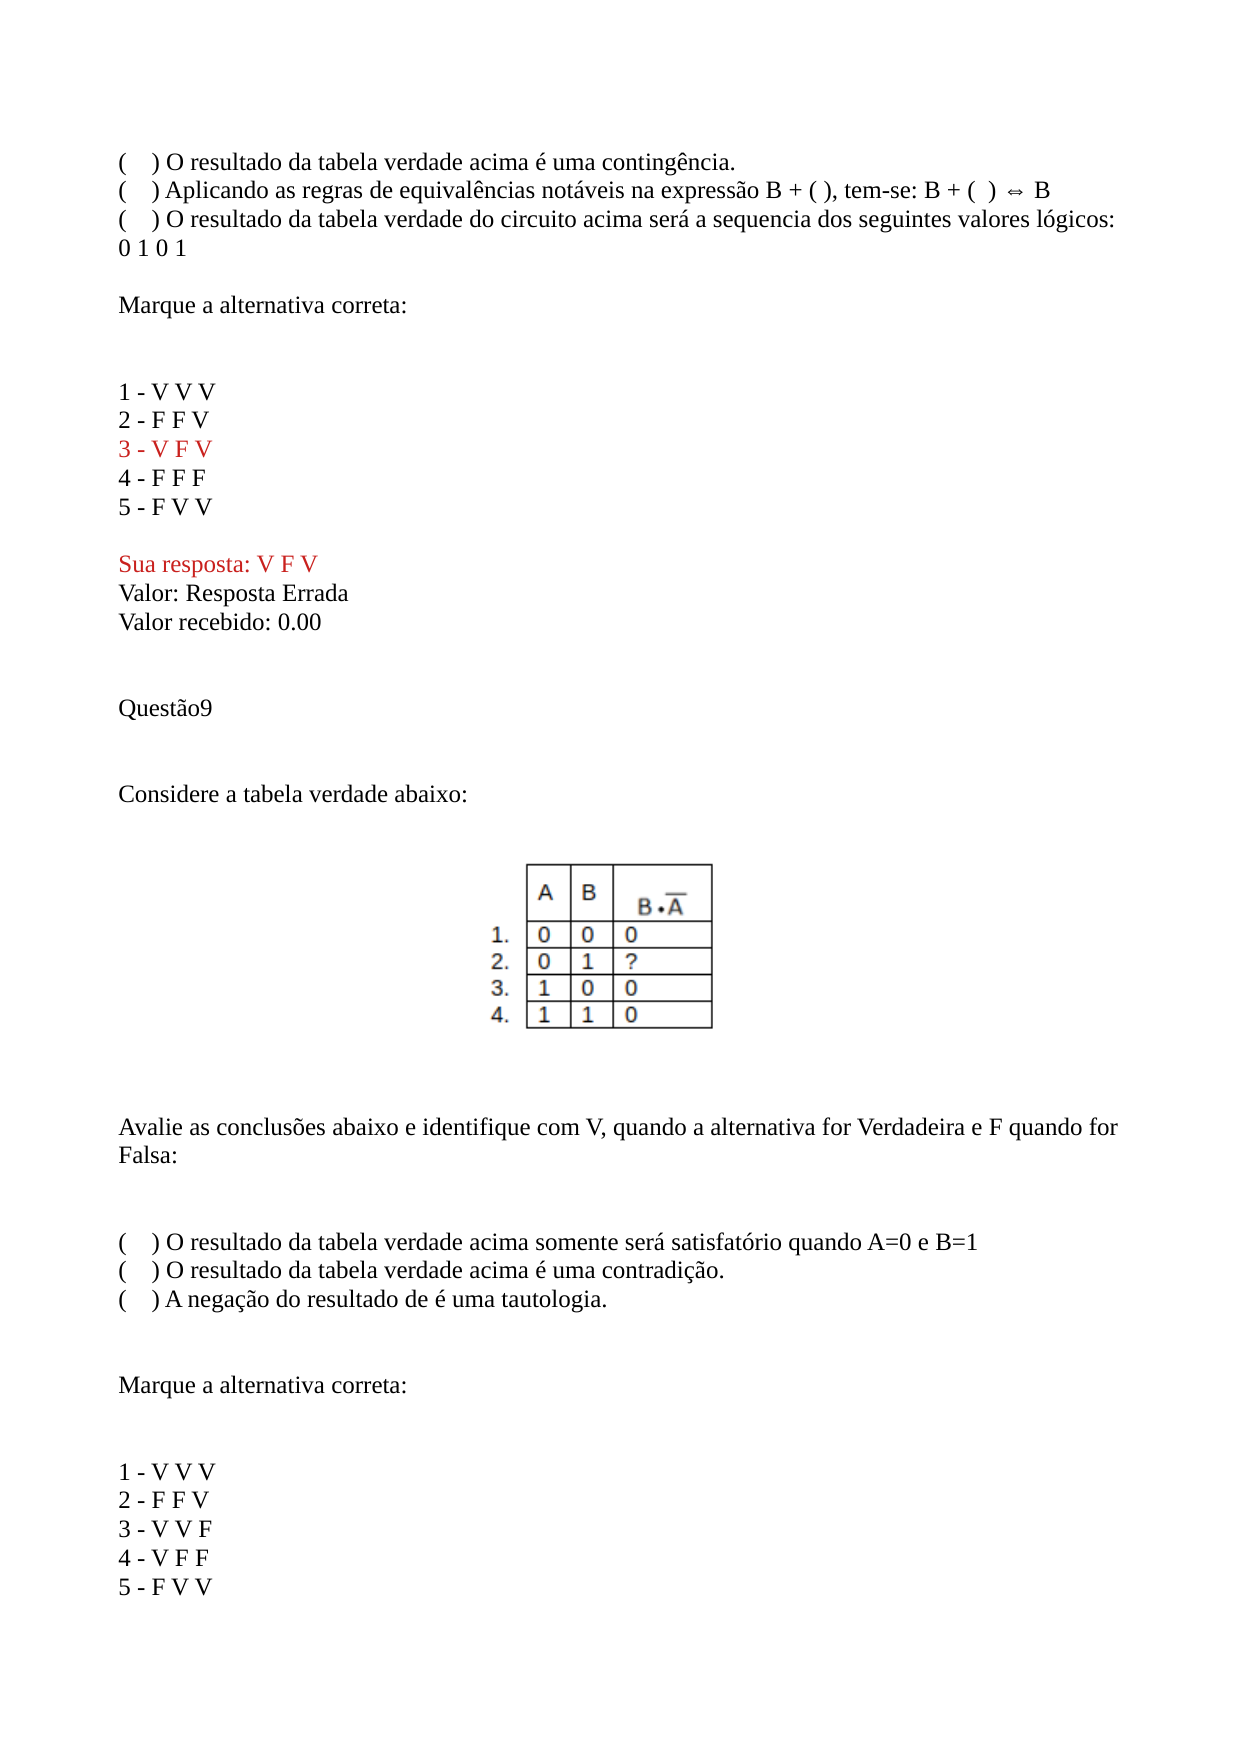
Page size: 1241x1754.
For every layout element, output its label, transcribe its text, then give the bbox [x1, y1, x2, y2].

text Sua resposta: V F V [118, 549, 1122, 578]
text ( ) O resultado da tabela verdade acima é uma contingência. [118, 147, 1122, 176]
text Marque a alternativa correta: [118, 1370, 1122, 1399]
text 4 - F F F [118, 463, 1122, 492]
text 2 - F F V [118, 1485, 1122, 1514]
text 0 1 0 1 [118, 233, 1122, 262]
text ( ) O resultado da tabela verdade acima somente será satisfatório quando A=0 e B=1 [118, 1227, 1122, 1255]
text Considere a tabela verdade abaixo: [118, 779, 1122, 808]
text 5 - F V V [118, 492, 1122, 521]
text 3 - V V F [118, 1514, 1122, 1543]
text Avalie as conclusões abaixo e identifique com V, quando a alternativa for Verdadeira e F quando for Falsa: [118, 1112, 1122, 1169]
text Marque a alternativa correta: [118, 291, 1122, 319]
text 4 - V F F [118, 1543, 1122, 1572]
text Valor: Resposta Errada [118, 578, 1122, 607]
picture [470, 836, 770, 1054]
text ( ) A negação do resultado de é uma tautologia. [118, 1284, 1122, 1313]
text Questão9 [118, 693, 1122, 722]
text 1 - V V V [118, 1457, 1122, 1485]
text 5 - F V V [118, 1572, 1122, 1600]
text ( ) O resultado da tabela verdade acima é uma contradição. [118, 1255, 1122, 1284]
text ( ) Aplicando as regras de equivalências notáveis na expressão B + ( ), tem-se: B + ( ) ⇔ B [118, 176, 1122, 204]
text 1 - V V V [118, 377, 1122, 406]
text Valor recebido: 0.00 [118, 607, 1122, 636]
text 2 - F F V [118, 406, 1122, 434]
text 3 - V F V [118, 434, 1122, 463]
text ( ) O resultado da tabela verdade do circuito acima será a sequencia dos seguintes valores lógicos: [118, 204, 1122, 233]
